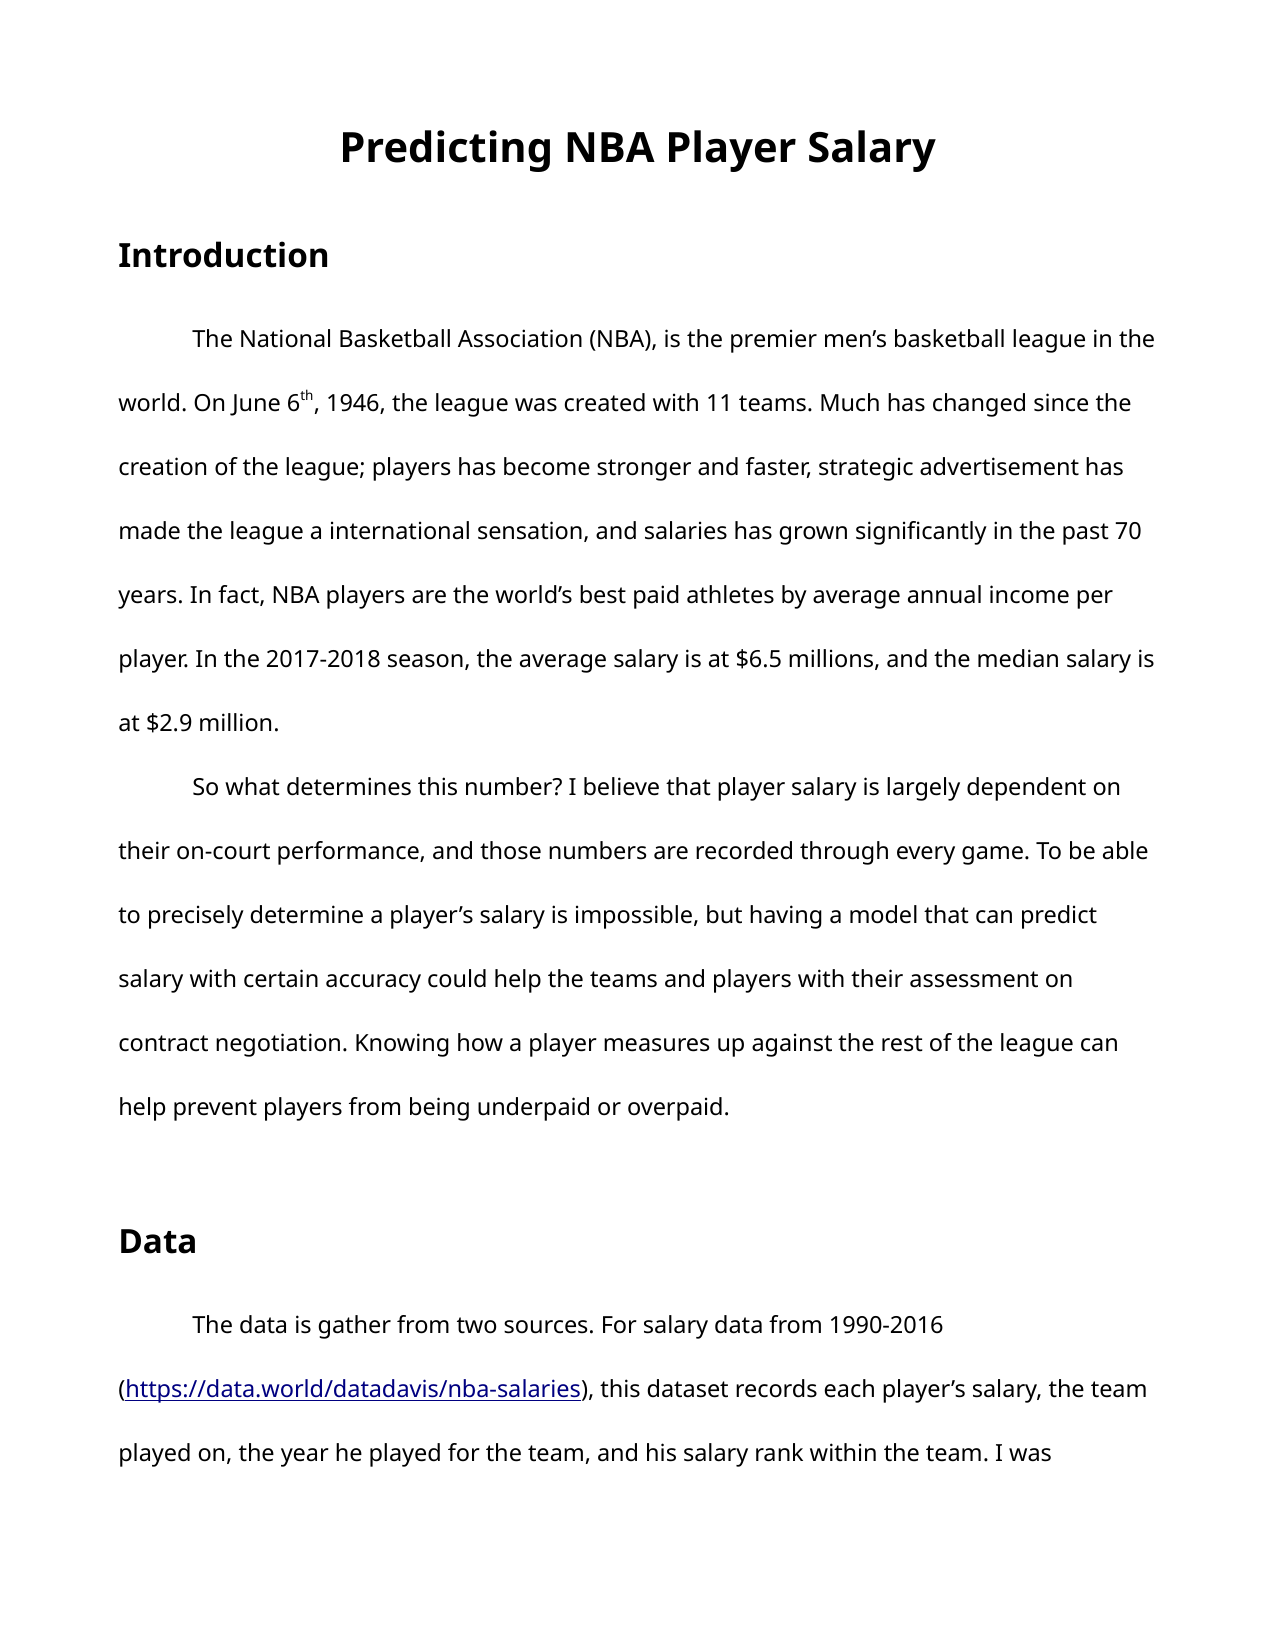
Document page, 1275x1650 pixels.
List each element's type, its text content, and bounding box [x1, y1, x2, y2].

text The National Basketball Association (NBA), is the premier men’s basketball league in the world. On June 6th, 1946, the league was created with 11 teams. Much has changed since the creation of the league; players has become stronger and faster, strategic advertisement has made the league a international sensation, and salaries has grown significantly in the past 70 years. In fact, NBA players are the world’s best paid athletes by average annual income per player. In the 2017-2018 season, the average salary is at $6.5 millions, and the median salary is at $2.9 million. [118, 322, 1157, 738]
text Data [118, 1218, 1157, 1263]
text So what determines this number? I believe that player salary is largely dependent on their on-court performance, and those numbers are recorded through every game. To be able to precisely determine a player’s salary is impossible, but having a model that can predict salary with certain accuracy could help the teams and players with their assessment on contract negotiation. Knowing how a player measures up against the rest of the league can help prevent players from being underpaid or overpaid. [118, 770, 1157, 1122]
text Introduction [118, 232, 1157, 277]
text Predicting NBA Player Salary [118, 118, 1157, 175]
text The data is gather from two sources. For salary data from 1990-2016 (https://data.world/datadavis/nba-salaries), this dataset records each player’s salary, the team played on, the year he played for the team, and his salary rank within the team. I was [118, 1309, 1157, 1469]
